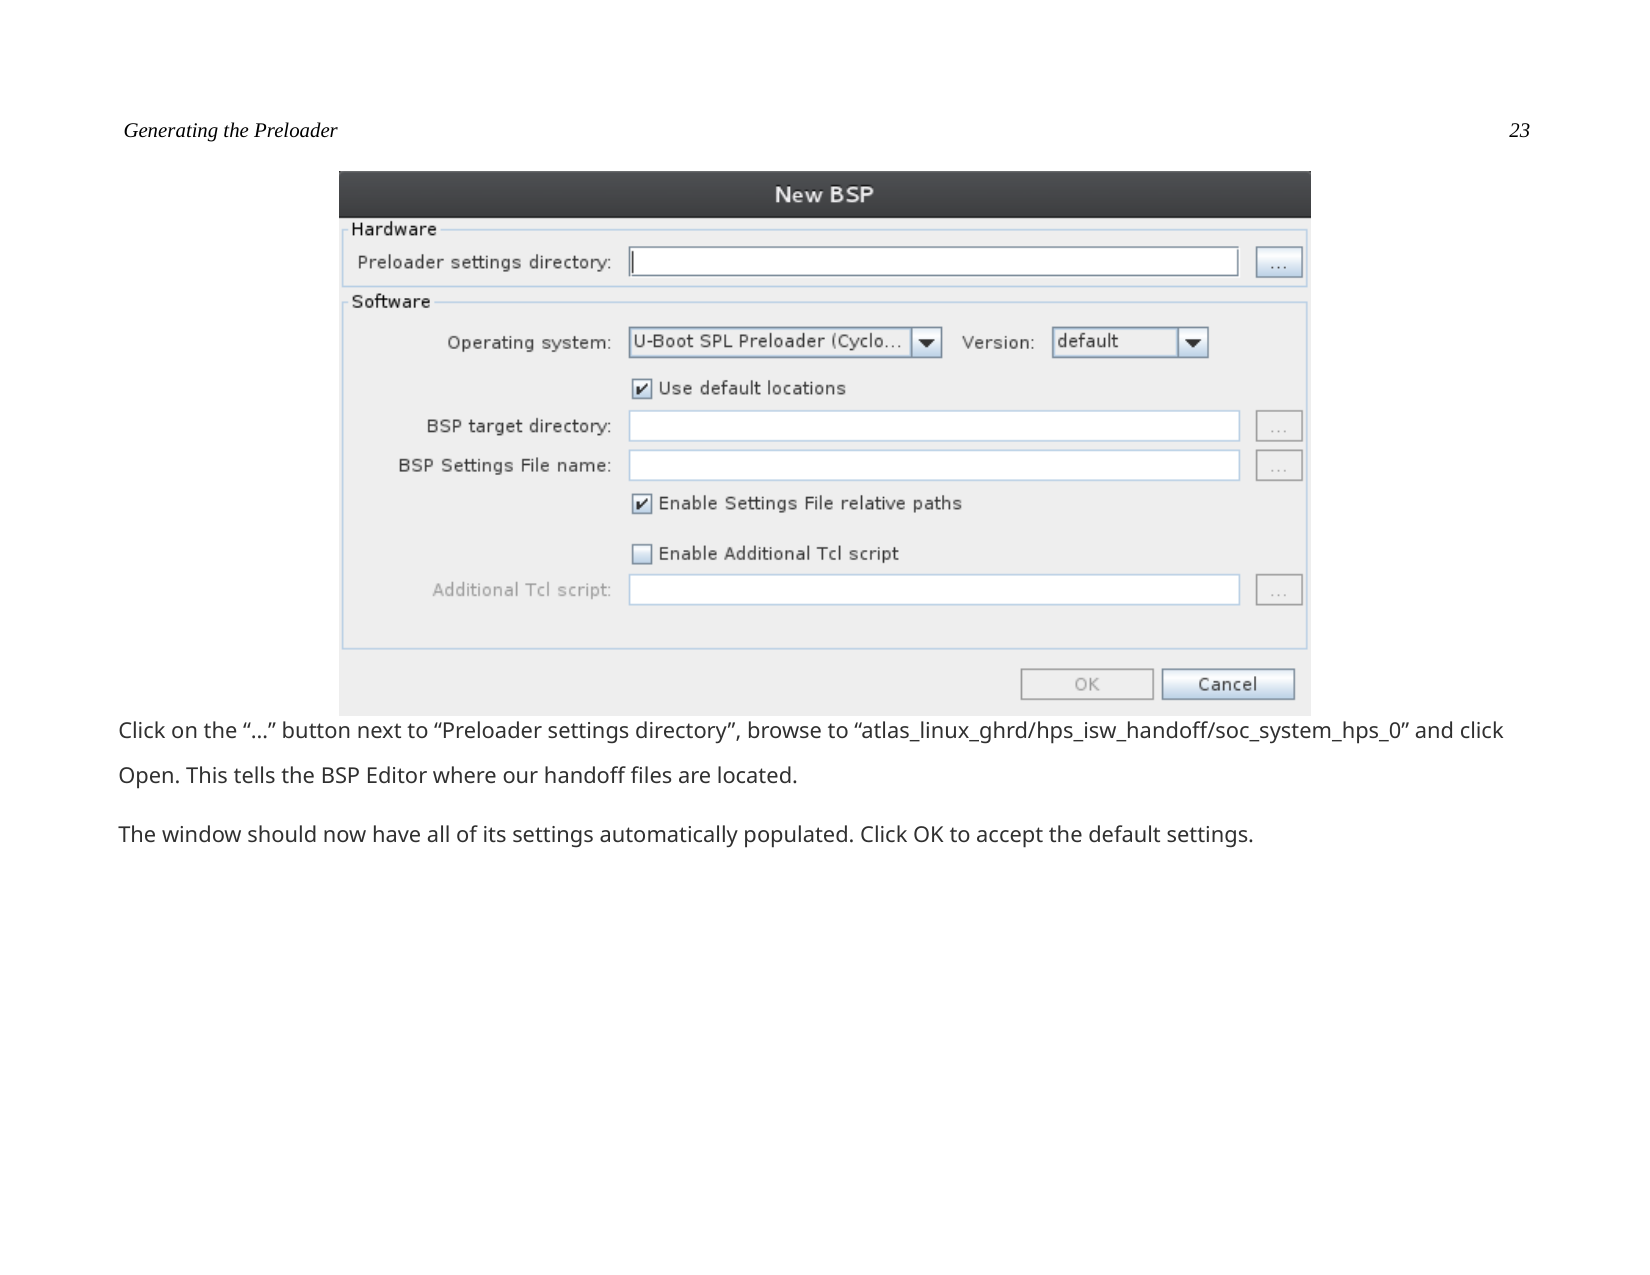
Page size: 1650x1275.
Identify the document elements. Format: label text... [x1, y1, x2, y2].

text Click on the “…” button next to “Preloader settings directory”, browse to “atlas_linux_ghrd/hps_isw_handoff/soc_system_hps_0” and click Open. This tells the BSP Editor where our handoff files are located. [118, 715, 1532, 790]
picture [339, 171, 1311, 716]
text The window should now have all of its settings automatically populated. Click OK to accept the default settings. [118, 819, 1532, 849]
